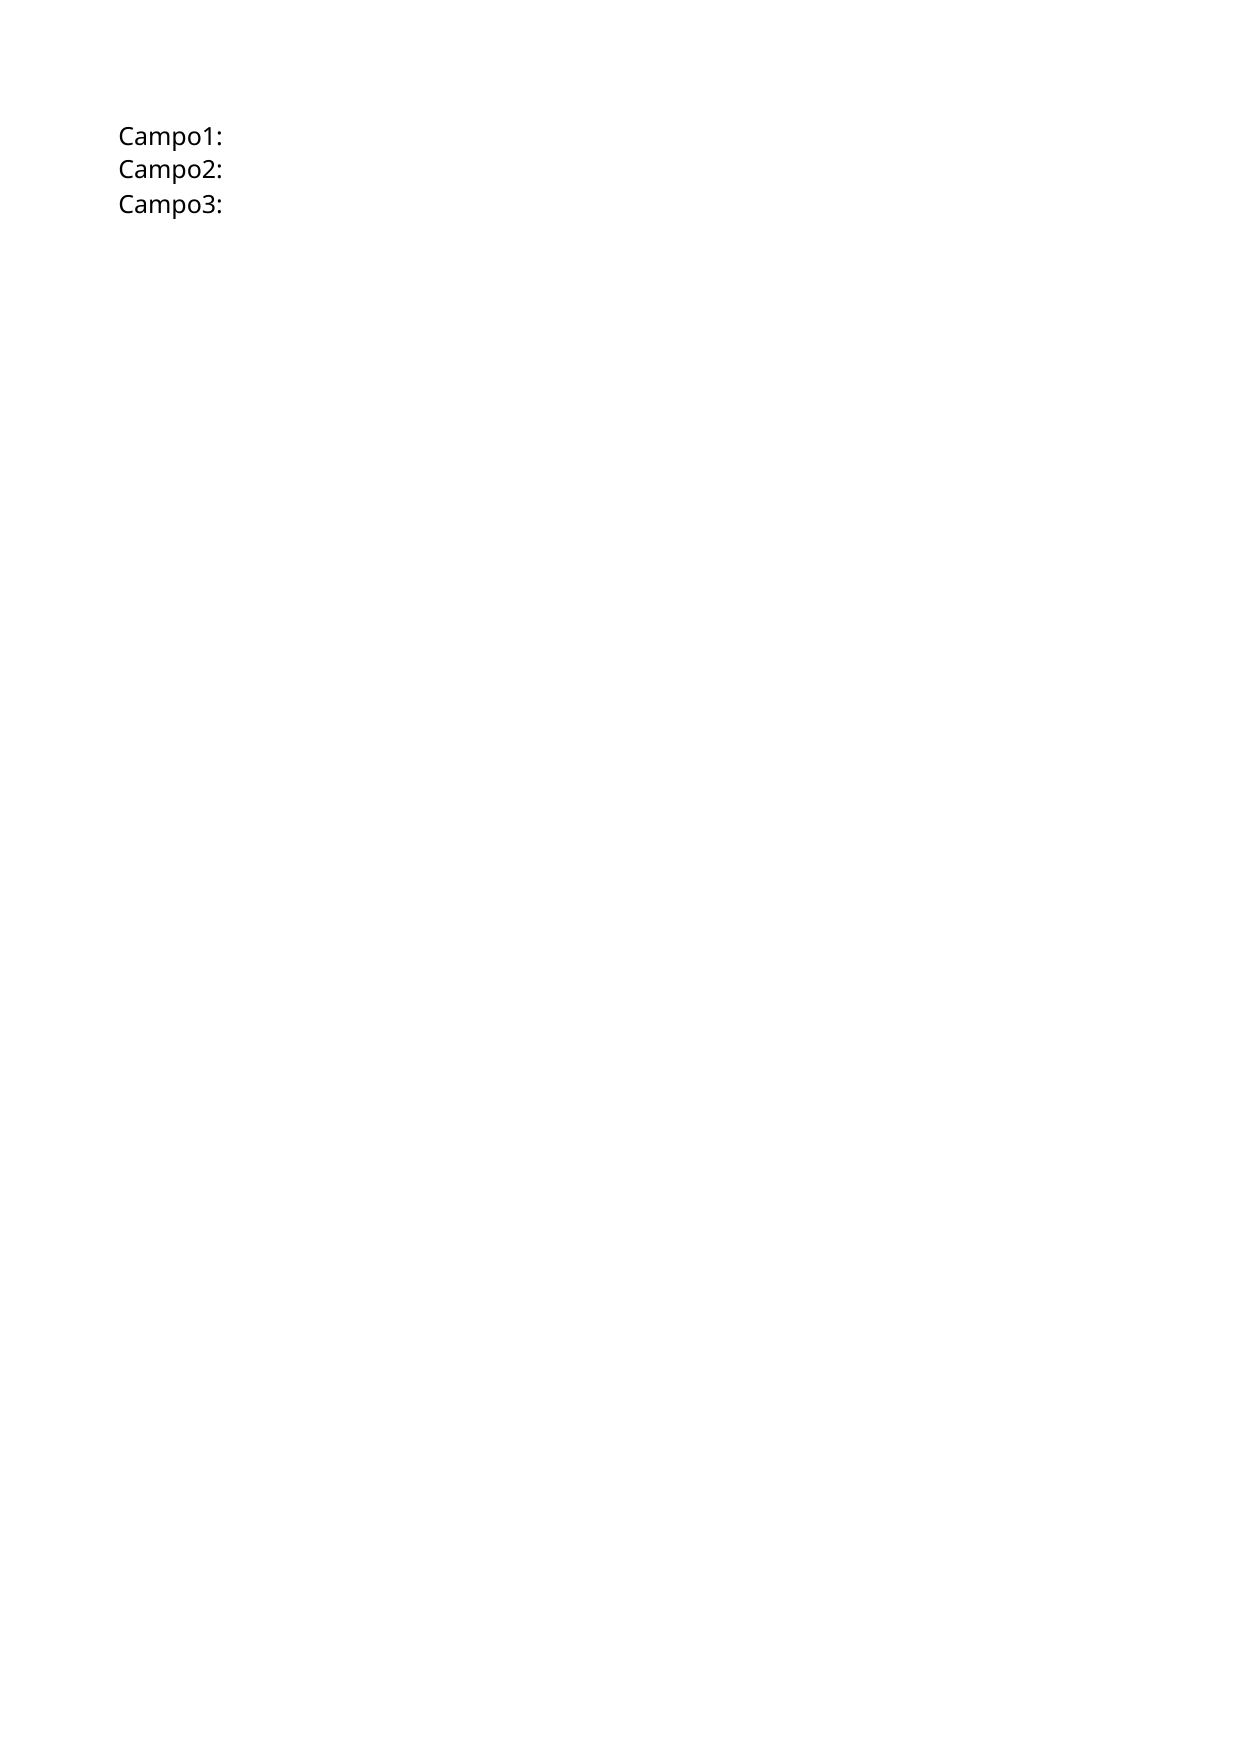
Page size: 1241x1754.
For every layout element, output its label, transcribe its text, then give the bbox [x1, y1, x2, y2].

text Campo3: [118, 186, 1122, 220]
text Campo2: [118, 152, 1122, 186]
text Campo1: [118, 118, 1122, 152]
